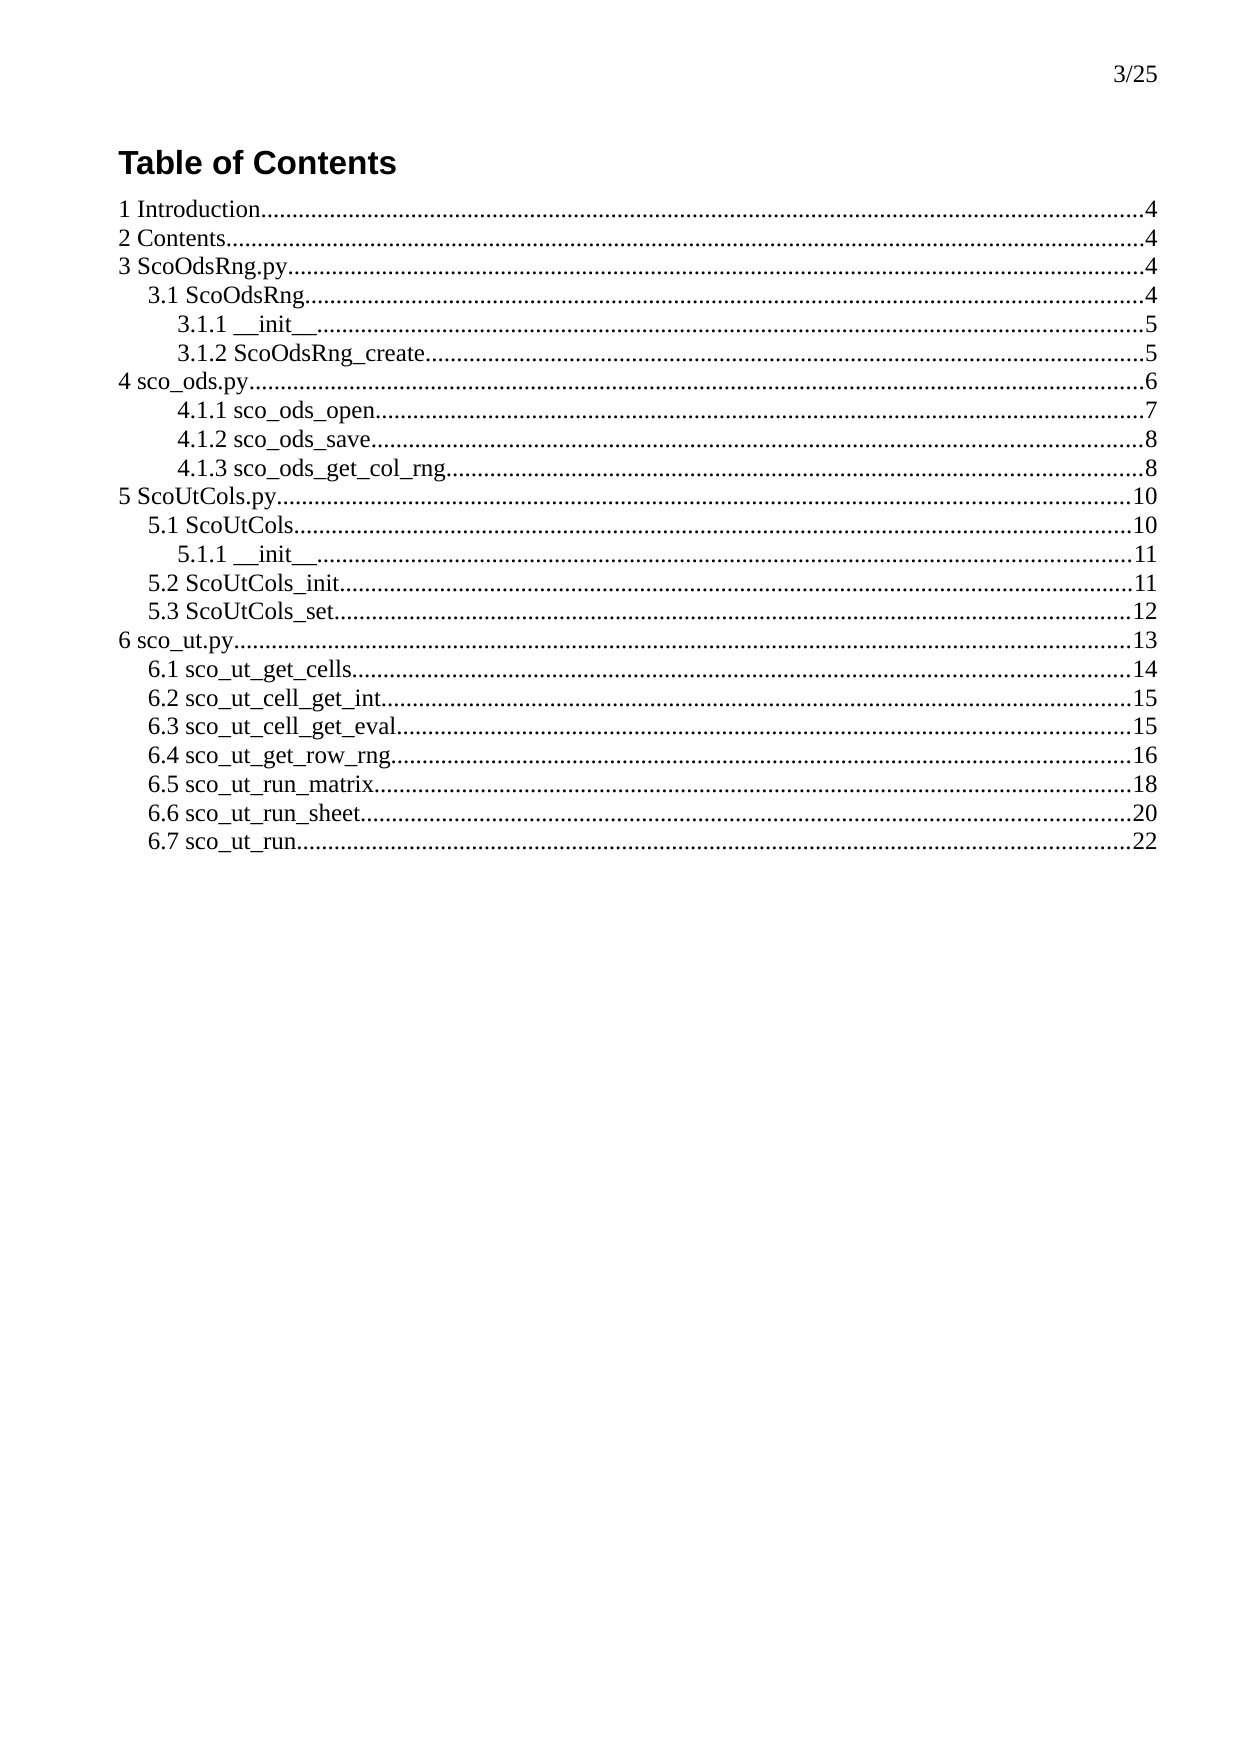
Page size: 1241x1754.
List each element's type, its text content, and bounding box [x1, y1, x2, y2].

text 3.1 ScoOdsRng 4 [148, 280, 1157, 309]
text 6 sco_ut.py 13 [118, 625, 1157, 654]
text 4.1.3 sco_ods_get_col_rng 8 [177, 453, 1157, 481]
text 4 sco_ods.py 6 [118, 366, 1157, 395]
text 6.1 sco_ut_get_cells 14 [148, 654, 1157, 683]
text 6.6 sco_ut_run_sheet 20 [148, 798, 1157, 826]
text 6.2 sco_ut_cell_get_int 15 [148, 683, 1157, 711]
text 5.2 ScoUtCols_init 11 [148, 568, 1157, 596]
text 3 ScoOdsRng.py 4 [118, 251, 1157, 280]
text 4.1.2 sco_ods_save 8 [177, 424, 1157, 453]
text 6.5 sco_ut_run_matrix 18 [148, 769, 1157, 798]
text 4.1.1 sco_ods_open 7 [177, 395, 1157, 424]
subtitle Table of Contents [118, 143, 1157, 181]
text 3.1.1 __init__ 5 [177, 309, 1157, 338]
text 5 ScoUtCols.py 10 [118, 481, 1157, 510]
text 2 Contents 4 [118, 223, 1157, 251]
text 5.3 ScoUtCols_set 12 [148, 596, 1157, 625]
text 3.1.2 ScoOdsRng_create 5 [177, 338, 1157, 366]
text 6.4 sco_ut_get_row_rng 16 [148, 740, 1157, 769]
text 1 Introduction 4 [118, 194, 1157, 223]
text 6.3 sco_ut_cell_get_eval 15 [148, 711, 1157, 740]
text 5.1 ScoUtCols 10 [148, 510, 1157, 539]
text 6.7 sco_ut_run 22 [148, 826, 1157, 855]
text 5.1.1 __init__ 11 [177, 539, 1157, 568]
